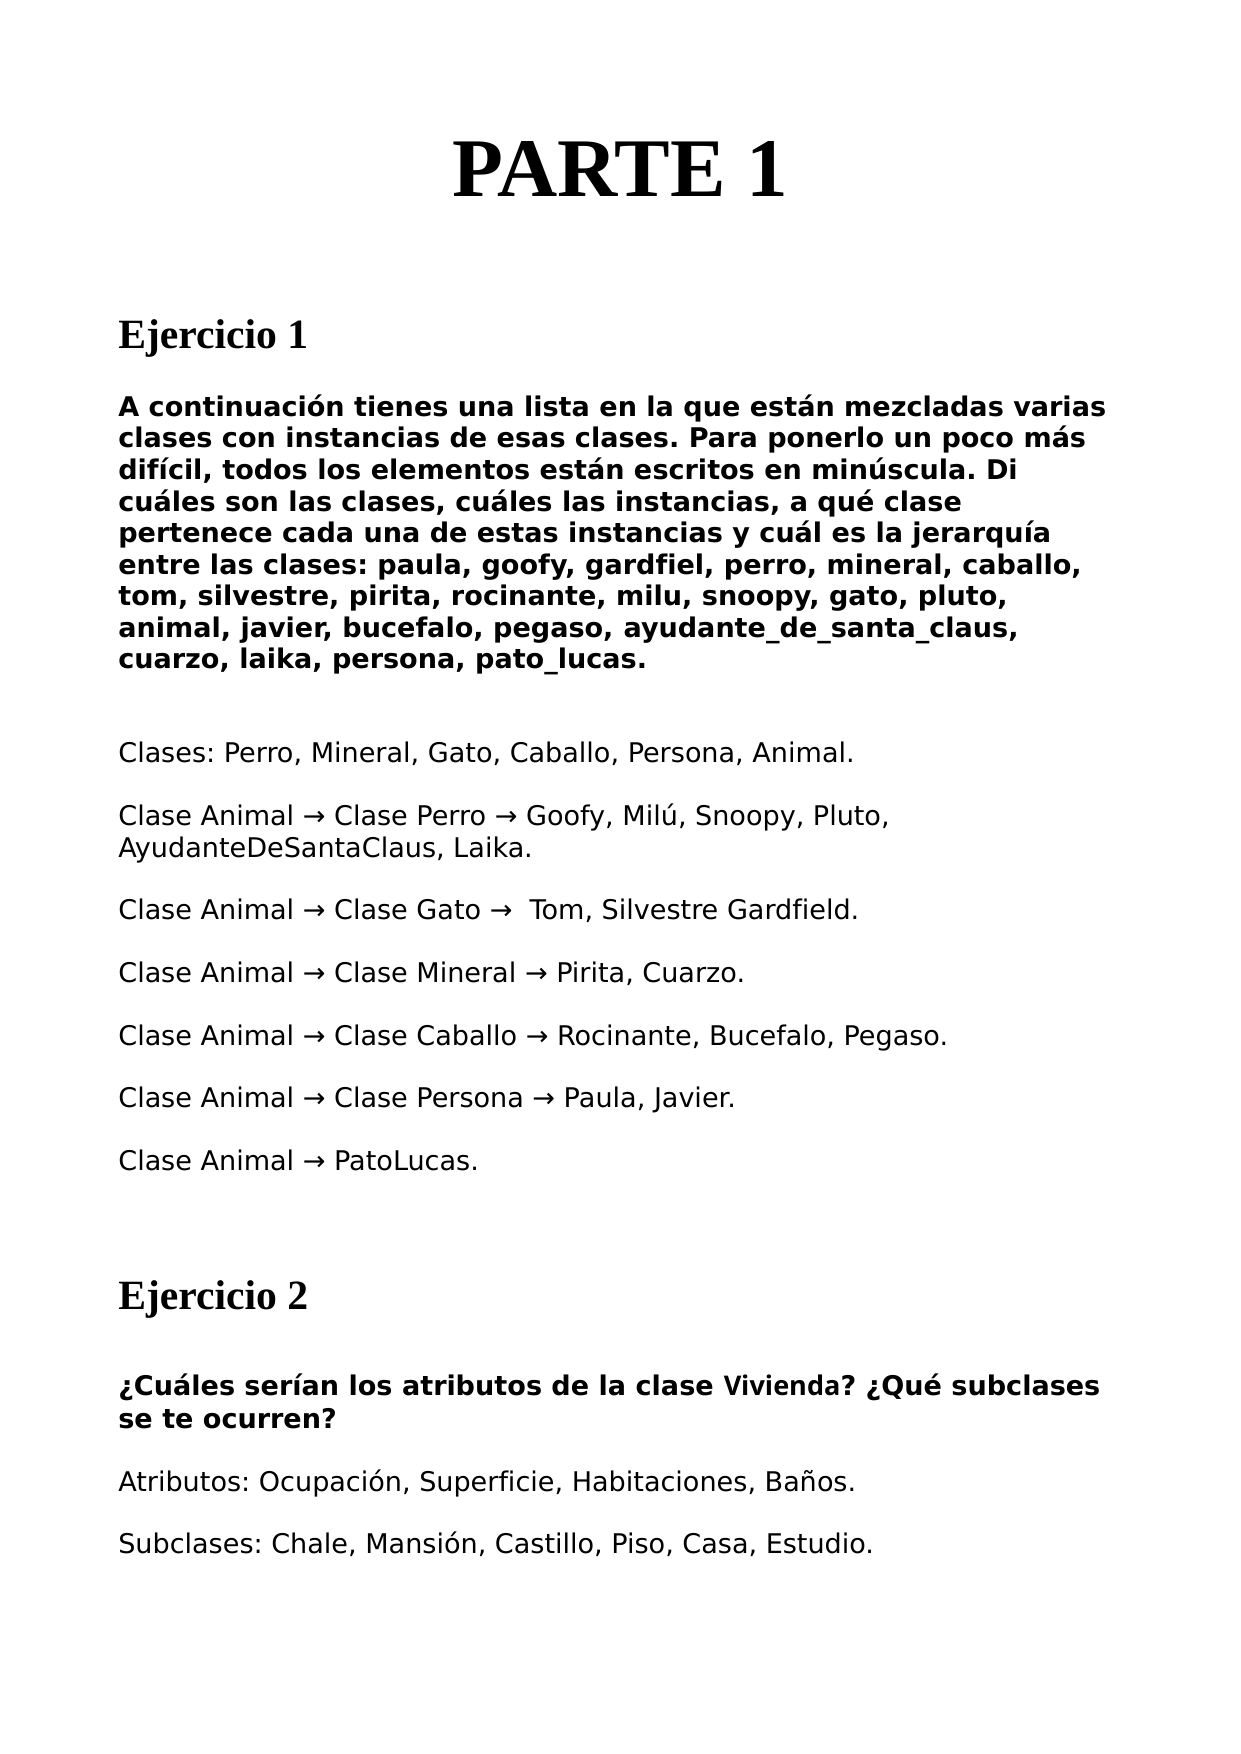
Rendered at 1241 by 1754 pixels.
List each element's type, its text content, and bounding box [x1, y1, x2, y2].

text Clase Animal → PatoLucas. [118, 1145, 1122, 1177]
text Subclases: Chale, Mansión, Castillo, Piso, Casa, Estudio. [118, 1528, 1122, 1560]
text Clase Animal → Clase Mineral → Pirita, Cuarzo. [118, 957, 1122, 989]
text A continuación tienes una lista en la que están mezcladas varias clases con instancias de esas clases. Para ponerlo un poco más difícil, todos los elementos están escritos en minúscula. Di cuáles son las clases, cuáles las instancias, a qué clase pertenece cada una de estas instancias y cuál es la jerarquía entre las clases: paula, goofy, gardfiel, perro, mineral, caballo, tom, silvestre, pirita, rocinante, milu, snoopy, gato, pluto, animal, javier, bucefalo, pegaso, ayudante_de_santa_claus, cuarzo, laika, persona, pato_lucas. [118, 391, 1122, 675]
text Clases: Perro, Mineral, Gato, Caballo, Persona, Animal. [118, 738, 1122, 769]
text Atributos: Ocupación, Superficie, Habitaciones, Baños. [118, 1466, 1122, 1497]
text Clase Animal → Clase Persona → Paula, Javier. [118, 1083, 1122, 1114]
text Clase Animal → Clase Gato → Tom, Silvestre Gardfield. [118, 894, 1122, 926]
text Clase Animal → Clase Caballo → Rocinante, Bucefalo, Pegaso. [118, 1020, 1122, 1052]
text Clase Animal → Clase Perro → Goofy, Milú, Snoopy, Pluto, AyudanteDeSantaClaus, Laika. [118, 800, 1122, 863]
text Ejercicio 2 [118, 1270, 1122, 1318]
text Ejercicio 1 [118, 310, 1122, 358]
text ¿Cuáles serían los atributos de la clase Vivienda? ¿Qué subclases se te ocurren? [118, 1366, 1122, 1435]
text PARTE 1 [118, 118, 1122, 214]
